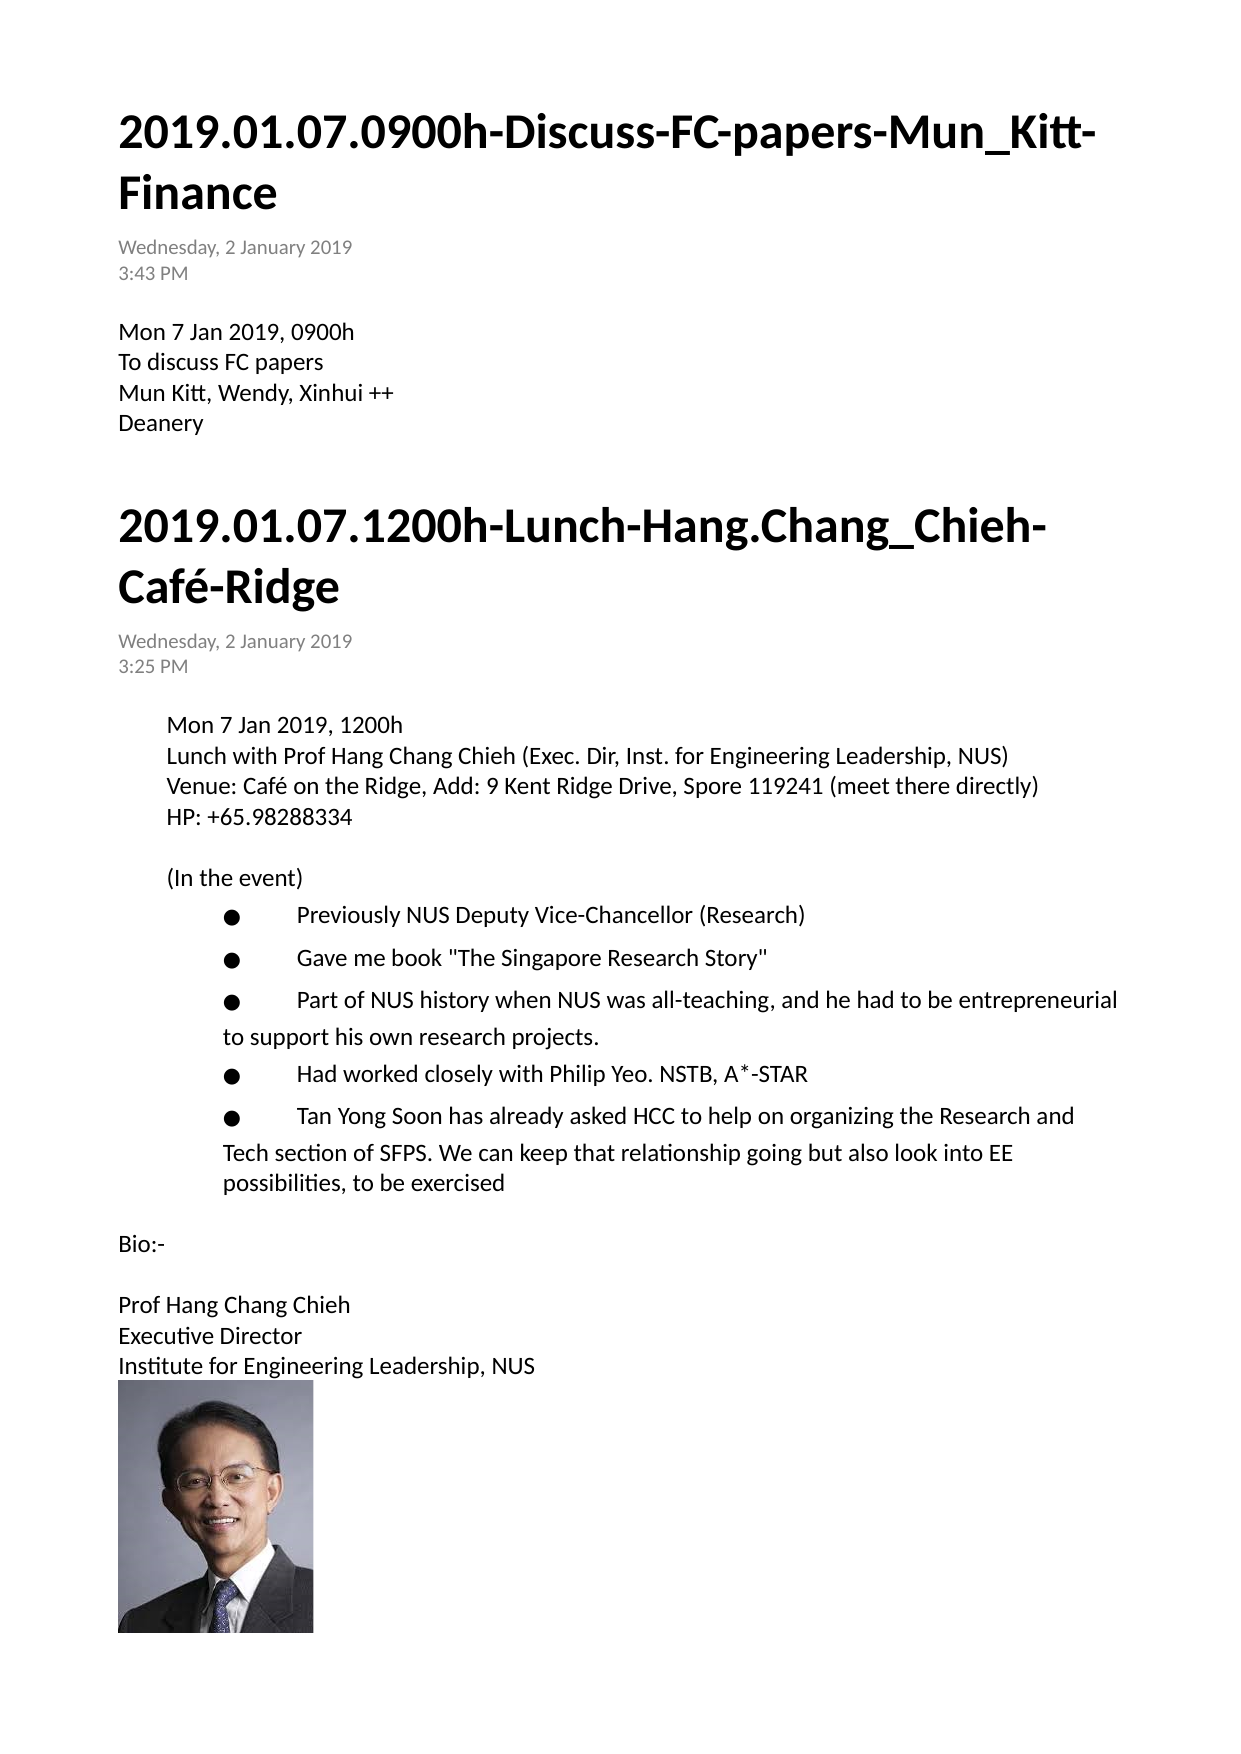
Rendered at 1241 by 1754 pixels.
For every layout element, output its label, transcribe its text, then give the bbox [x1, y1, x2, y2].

text Institute for Engineering Leadership, NUS [118, 1350, 1122, 1381]
text 3:43 PM [118, 260, 1122, 285]
text Venue: Café on the Ridge, Add: 9 Kent Ridge Drive, Spore 119241 (meet there directly) [166, 771, 1122, 801]
text Lunch with Prof Hang Chang Chieh (Exec. Dir, Inst. for Engineering Leadership, NUS) [166, 740, 1122, 771]
picture [118, 1380, 314, 1633]
list Gave me book "The Singapore Research Story" [223, 935, 1122, 978]
text 3:25 PM [118, 653, 1122, 679]
text Wednesday, 2 January 2019 [118, 628, 1122, 653]
text (In the event) [166, 862, 1122, 893]
subtitle 2019.01.07.1200h-Lunch-Hang.Chang_Chieh-Café-Ridge [118, 493, 1122, 616]
text Deanery [118, 407, 1122, 438]
text HP: +65.98288334 [166, 801, 1122, 832]
text Prof Hang Chang Chieh [118, 1289, 1122, 1320]
list Previously NUS Deputy Vice-Chancellor (Research) [223, 893, 1122, 935]
text Mun Kitt, Wendy, Xinhui ++ [118, 377, 1122, 407]
list Part of NUS history when NUS was all-teaching, and he had to be entrepreneurial to support his own research projects. [223, 978, 1122, 1051]
text To discuss FC papers [118, 346, 1122, 377]
list Had worked closely with Philip Yeo. NSTB, A*-STAR [223, 1051, 1122, 1094]
text Bio:- [118, 1228, 1122, 1259]
text Executive Director [118, 1320, 1122, 1350]
text Mon 7 Jan 2019, 0900h [118, 316, 1122, 346]
subtitle 2019.01.07.0900h-Discuss-FC-papers-Mun_Kitt-Finance [118, 100, 1122, 222]
text Wednesday, 2 January 2019 [118, 234, 1122, 260]
list Tan Yong Soon has already asked HCC to help on organizing the Research and Tech section of SFPS. We can keep that relationship going but also look into EE possibilities, to be exercised [223, 1094, 1122, 1198]
text Mon 7 Jan 2019, 1200h [166, 709, 1122, 740]
